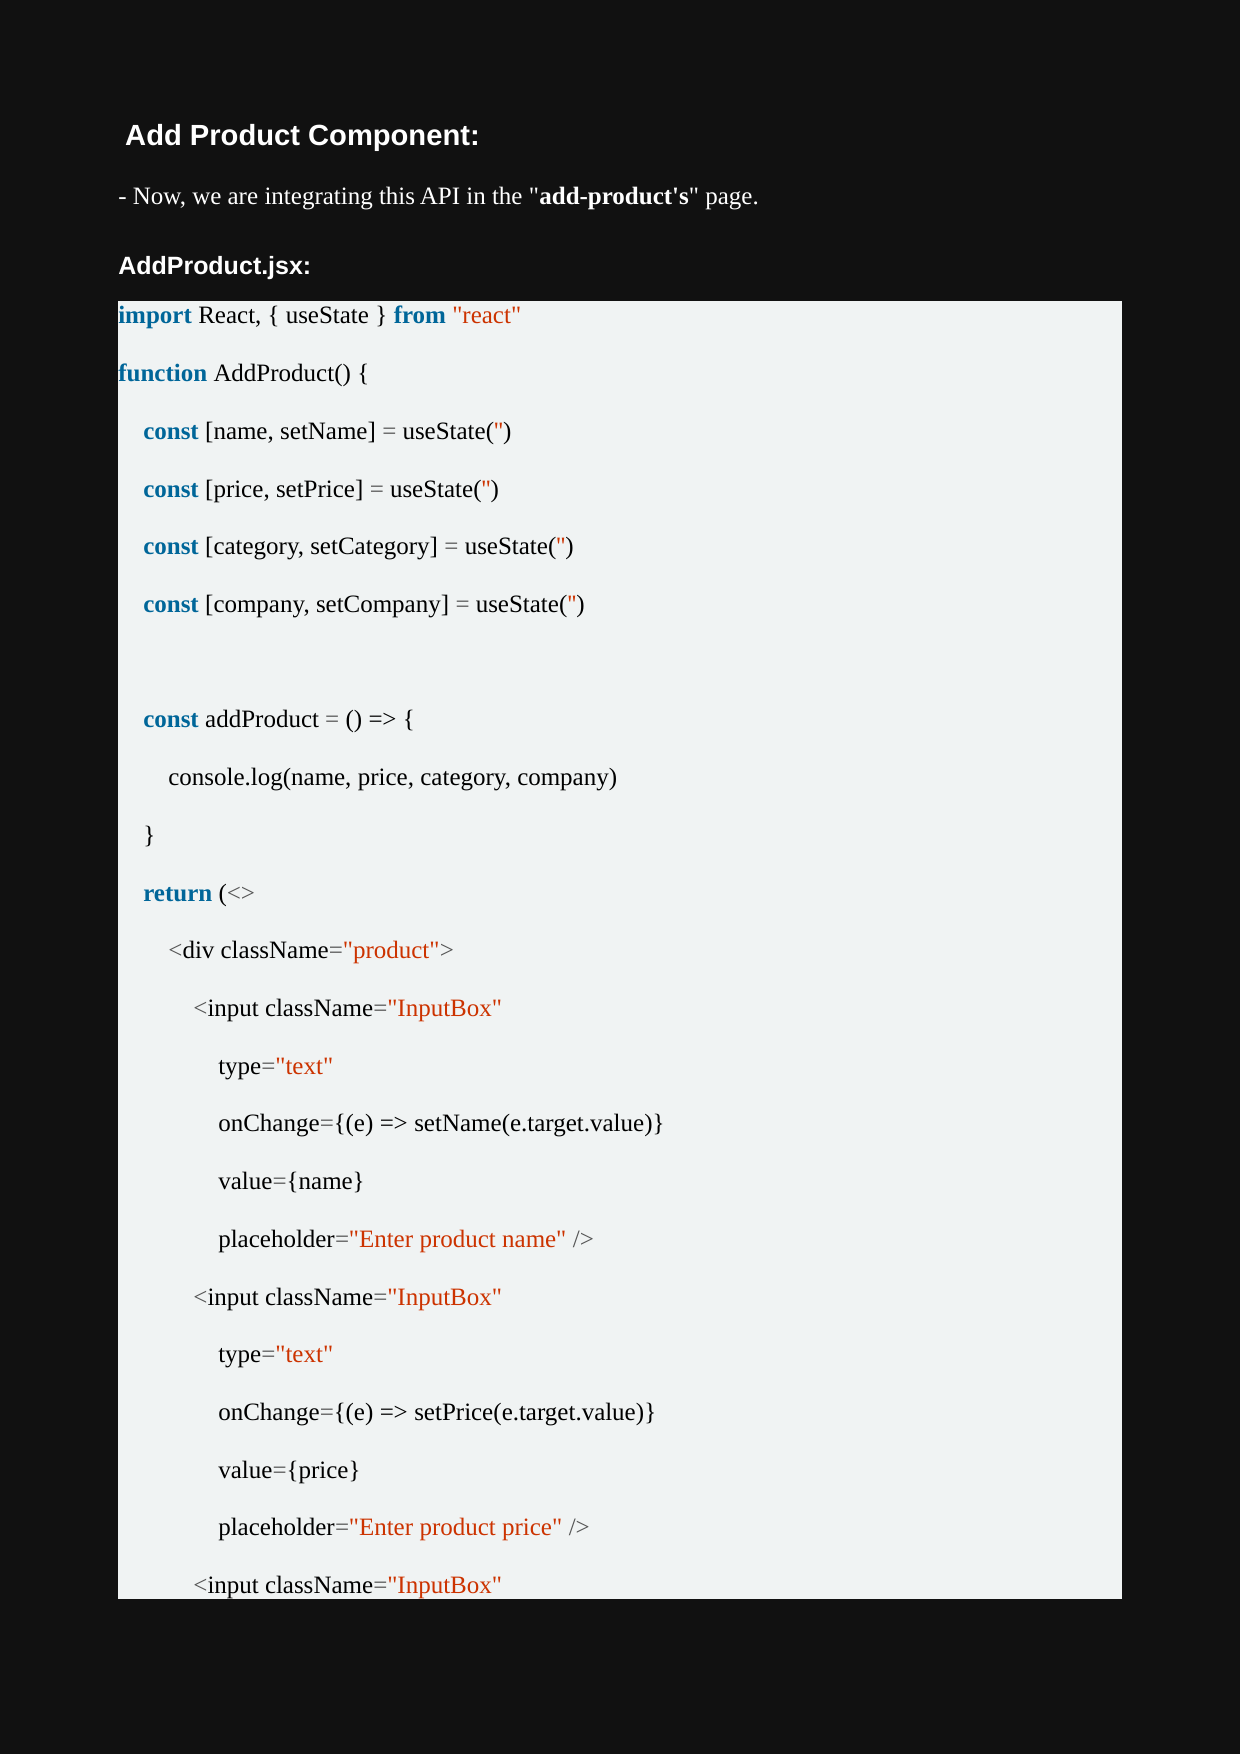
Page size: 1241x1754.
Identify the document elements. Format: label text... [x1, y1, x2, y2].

text placeholder="Enter product price" /> [118, 1512, 1122, 1541]
text return (<> [118, 878, 1122, 906]
text const [company, setCompany] = useState('') [118, 589, 1122, 618]
text placeholder="Enter product name" /> [118, 1224, 1122, 1253]
text - Now, we are integrating this API in the "add-product's" page. [118, 181, 1122, 210]
text <div className="product"> [118, 935, 1122, 964]
text console.log(name, price, category, company) [118, 762, 1122, 791]
subtitle Add Product Component: [118, 118, 1122, 152]
text onChange={(e) => setPrice(e.target.value)} [118, 1397, 1122, 1426]
subtitle AddProduct.jsx: [118, 251, 1122, 280]
text const [category, setCategory] = useState('') [118, 531, 1122, 560]
text type="text" [118, 1339, 1122, 1368]
text } [118, 820, 1122, 849]
text value={price} [118, 1455, 1122, 1483]
text const addProduct = () => { [118, 704, 1122, 733]
text type="text" [118, 1051, 1122, 1079]
text const [price, setPrice] = useState('') [118, 474, 1122, 502]
text <input className="InputBox" [118, 1282, 1122, 1310]
text value={name} [118, 1166, 1122, 1195]
text <input className="InputBox" [118, 993, 1122, 1022]
text const [name, setName] = useState('') [118, 416, 1122, 445]
text onChange={(e) => setName(e.target.value)} [118, 1108, 1122, 1137]
text function AddProduct() { [118, 358, 1122, 387]
text <input className="InputBox" [118, 1570, 1122, 1599]
text import React, { useState } from "react" [118, 301, 1122, 329]
